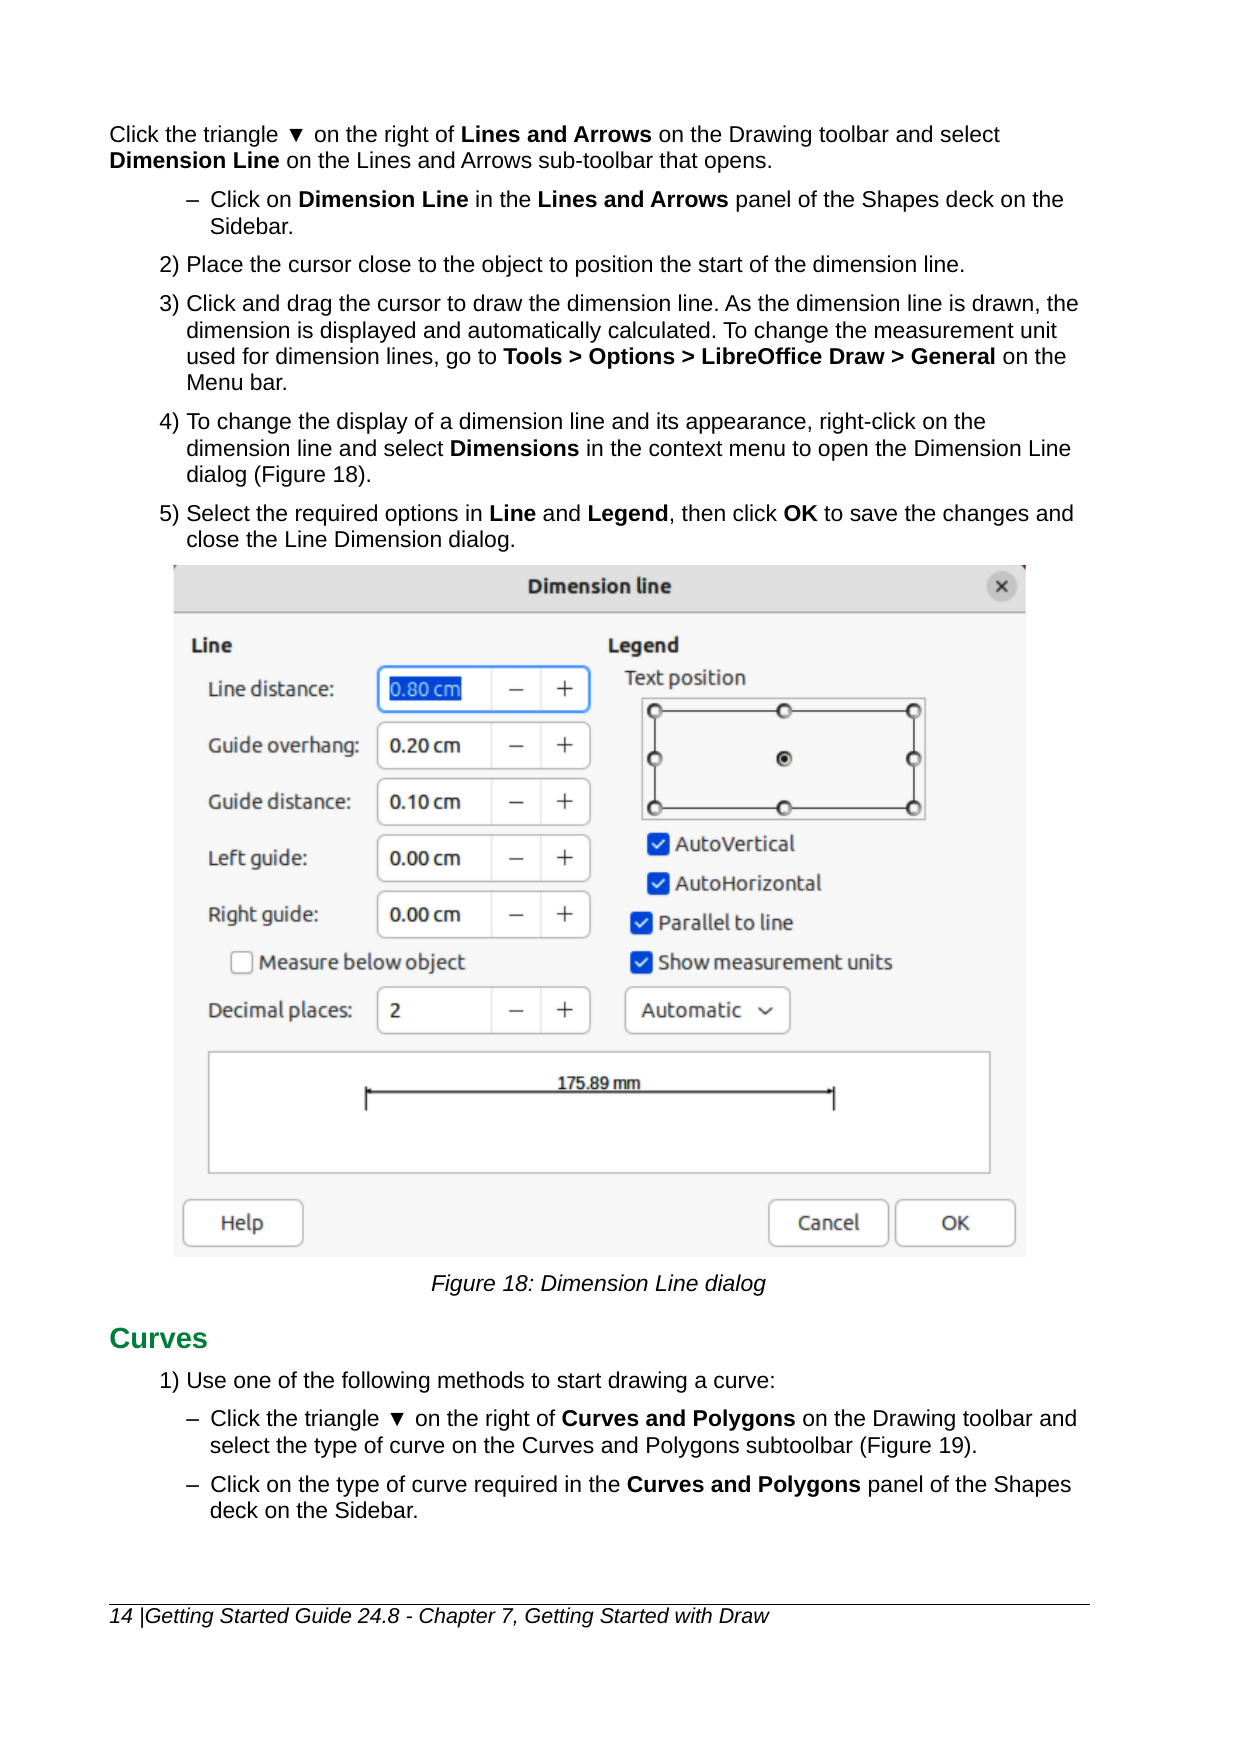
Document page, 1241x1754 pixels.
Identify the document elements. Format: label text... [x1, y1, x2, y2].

list To change the display of a dimension line and its appearance, right-click on the dimension line and select Dimensions in the context menu to open the Dimension Line dialog (Figure 18). [186, 408, 1090, 487]
list Place the cursor close to the object to position the start of the dimension line. [186, 251, 1090, 278]
text Figure 18: Dimension Line dialog [173, 1269, 1026, 1296]
list Click on the type of curve required in the Curves and Polygons panel of the Shapes deck on the Sidebar. [186, 1471, 1090, 1523]
text Click the triangle ▼ on the right of Lines and Arrows on the Drawing toolbar and select Dimension Line on the Lines and Arrows sub-toolbar that opens. [109, 121, 1090, 174]
subtitle Curves [109, 1321, 1090, 1354]
list Click on Dimension Line in the Lines and Arrows panel of the Shapes deck on the Sidebar. [186, 186, 1090, 239]
list Click the triangle ▼ on the right of Curves and Polygons on the Drawing toolbar and select the type of curve on the Curves and Polygons subtoolbar (Figure 19). [186, 1405, 1090, 1458]
list Use one of the following methods to start drawing a curve: [186, 1367, 1090, 1393]
picture [173, 565, 1026, 1257]
list Click and drag the cursor to draw the dimension line. As the dimension line is drawn, the dimension is displayed and automatically calculated. To change the measurement unit used for dimension lines, go to Tools > Options > LibreOffice Draw > General on the Menu bar. [186, 290, 1090, 396]
list Select the required options in Line and Legend, then click OK to save the changes and close the Line Dimension dialog. [186, 500, 1090, 552]
